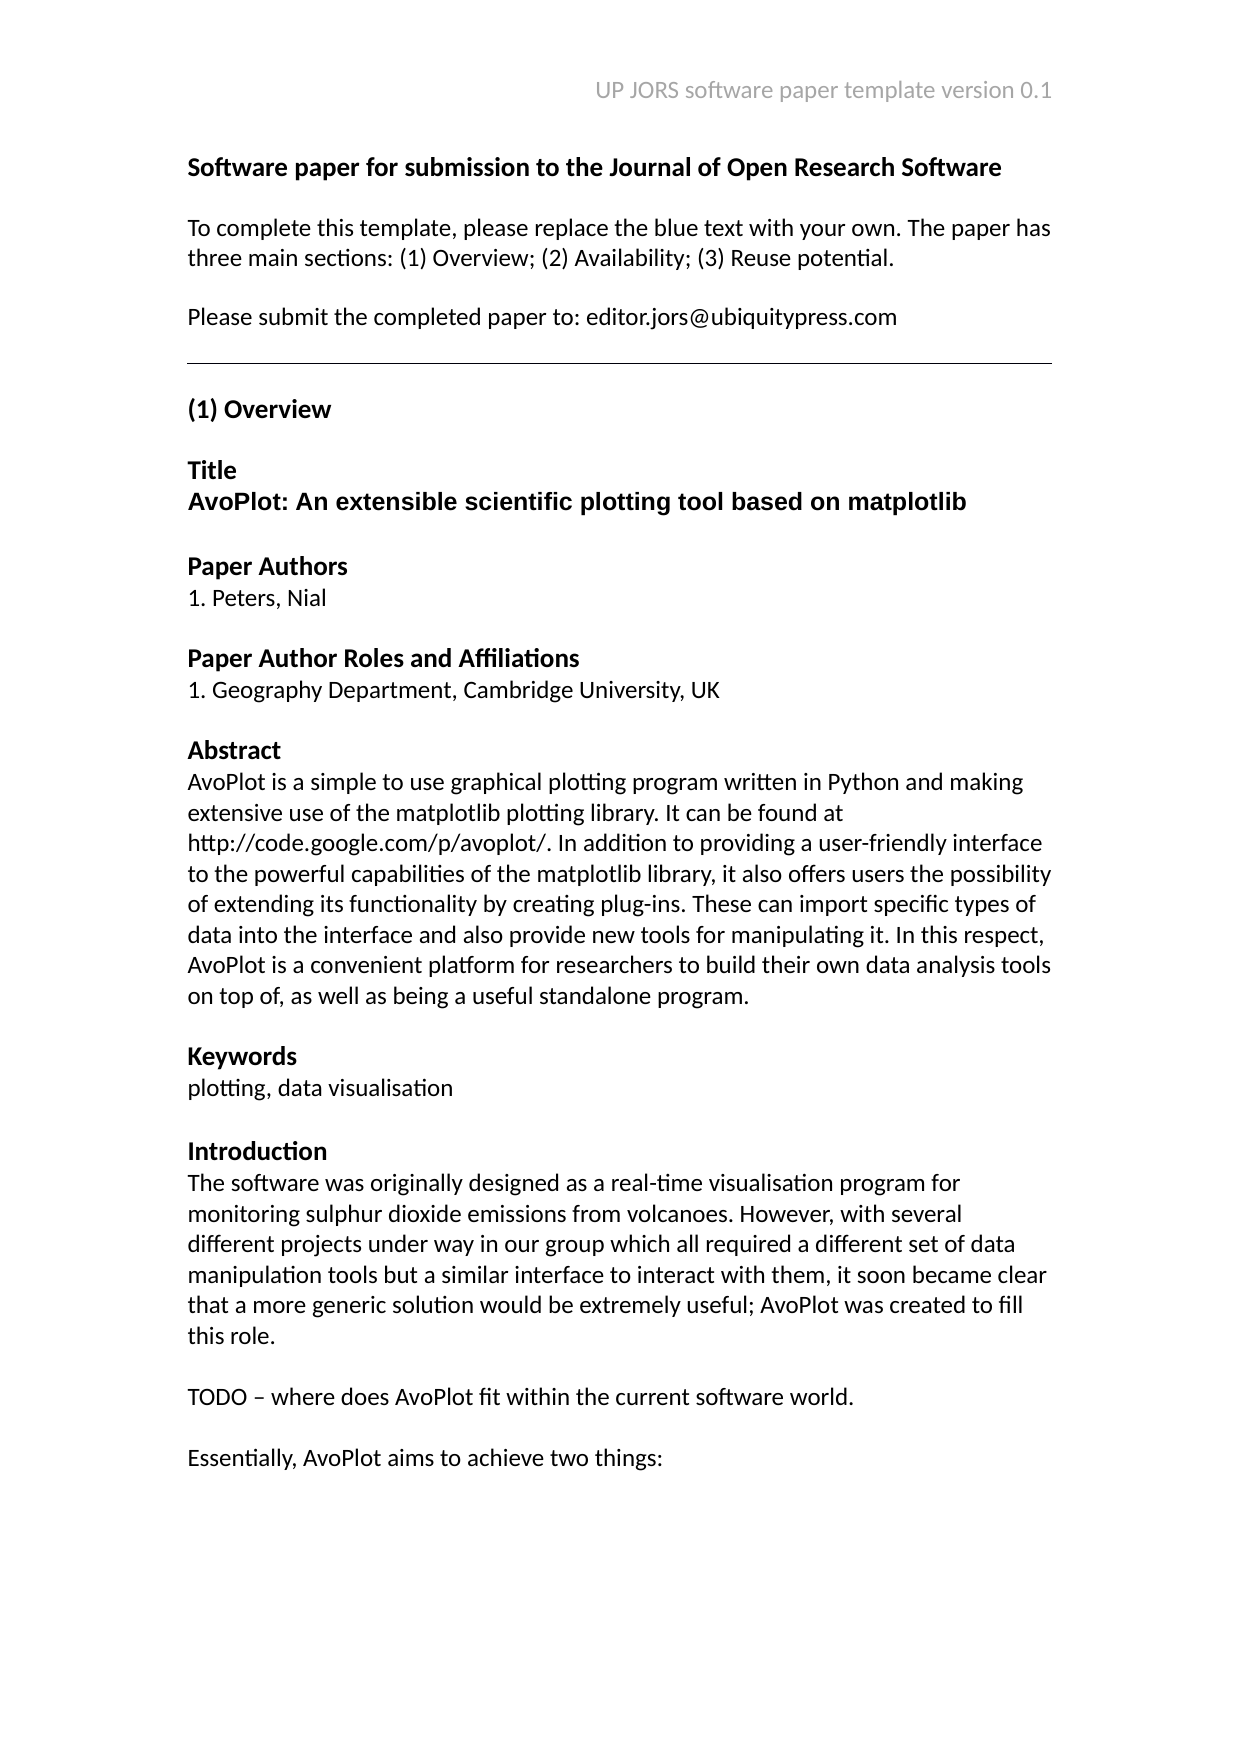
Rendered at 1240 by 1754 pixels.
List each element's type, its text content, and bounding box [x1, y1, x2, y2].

text TODO – where does AvoPlot fit within the current software world. [187, 1381, 1052, 1411]
text To complete this template, please replace the blue text with your own. The paper has three main sections: (1) Overview; (2) Availability; (3) Reuse potential. [187, 212, 1052, 273]
text Please submit the completed paper to: editor.jors@ubiquitypress.com [187, 302, 1052, 332]
subtitle Paper Authors [187, 549, 1052, 582]
text Software paper for submission to the Journal of Open Research Software [187, 150, 1052, 183]
subtitle Keywords [187, 1039, 1052, 1072]
text 1. Peters, Nial [187, 582, 1052, 612]
text (1) Overview [187, 392, 1052, 425]
subtitle Abstract [187, 733, 1052, 766]
text Essentially, AvoPlot aims to achieve two things: [187, 1442, 1052, 1472]
subtitle Introduction [187, 1134, 1052, 1167]
text The software was originally designed as a real-time visualisation program for monitoring sulphur dioxide emissions from volcanoes. However, with several different projects under way in our group which all required a different set of data manipulation tools but a similar interface to interact with them, it soon became clear that a more generic solution would be extremely useful; AvoPlot was created to fill this role. [187, 1167, 1052, 1350]
title Title [187, 453, 1052, 487]
text AvoPlot is a simple to use graphical plotting program written in Python and making extensive use of the matplotlib plotting library. It can be found at http://code.google.com/p/avoplot/. In addition to providing a user-friendly interface to the powerful capabilities of the matplotlib library, it also offers users the possibility of extending its functionality by creating plug-ins. These can import specific types of data into the interface and also provide new tools for manipulating it. In this respect, AvoPlot is a convenient platform for researchers to build their own data analysis tools on top of, as well as being a useful standalone program. [187, 766, 1052, 1011]
text 1. Geography Department, Cambridge University, UK [187, 674, 1052, 705]
subtitle Paper Author Roles and Affiliations [187, 641, 1052, 674]
title AvoPlot: An extensible scientific plotting tool based on matplotlib [187, 487, 1052, 515]
subtitle plotting, data visualisation [187, 1072, 1052, 1103]
